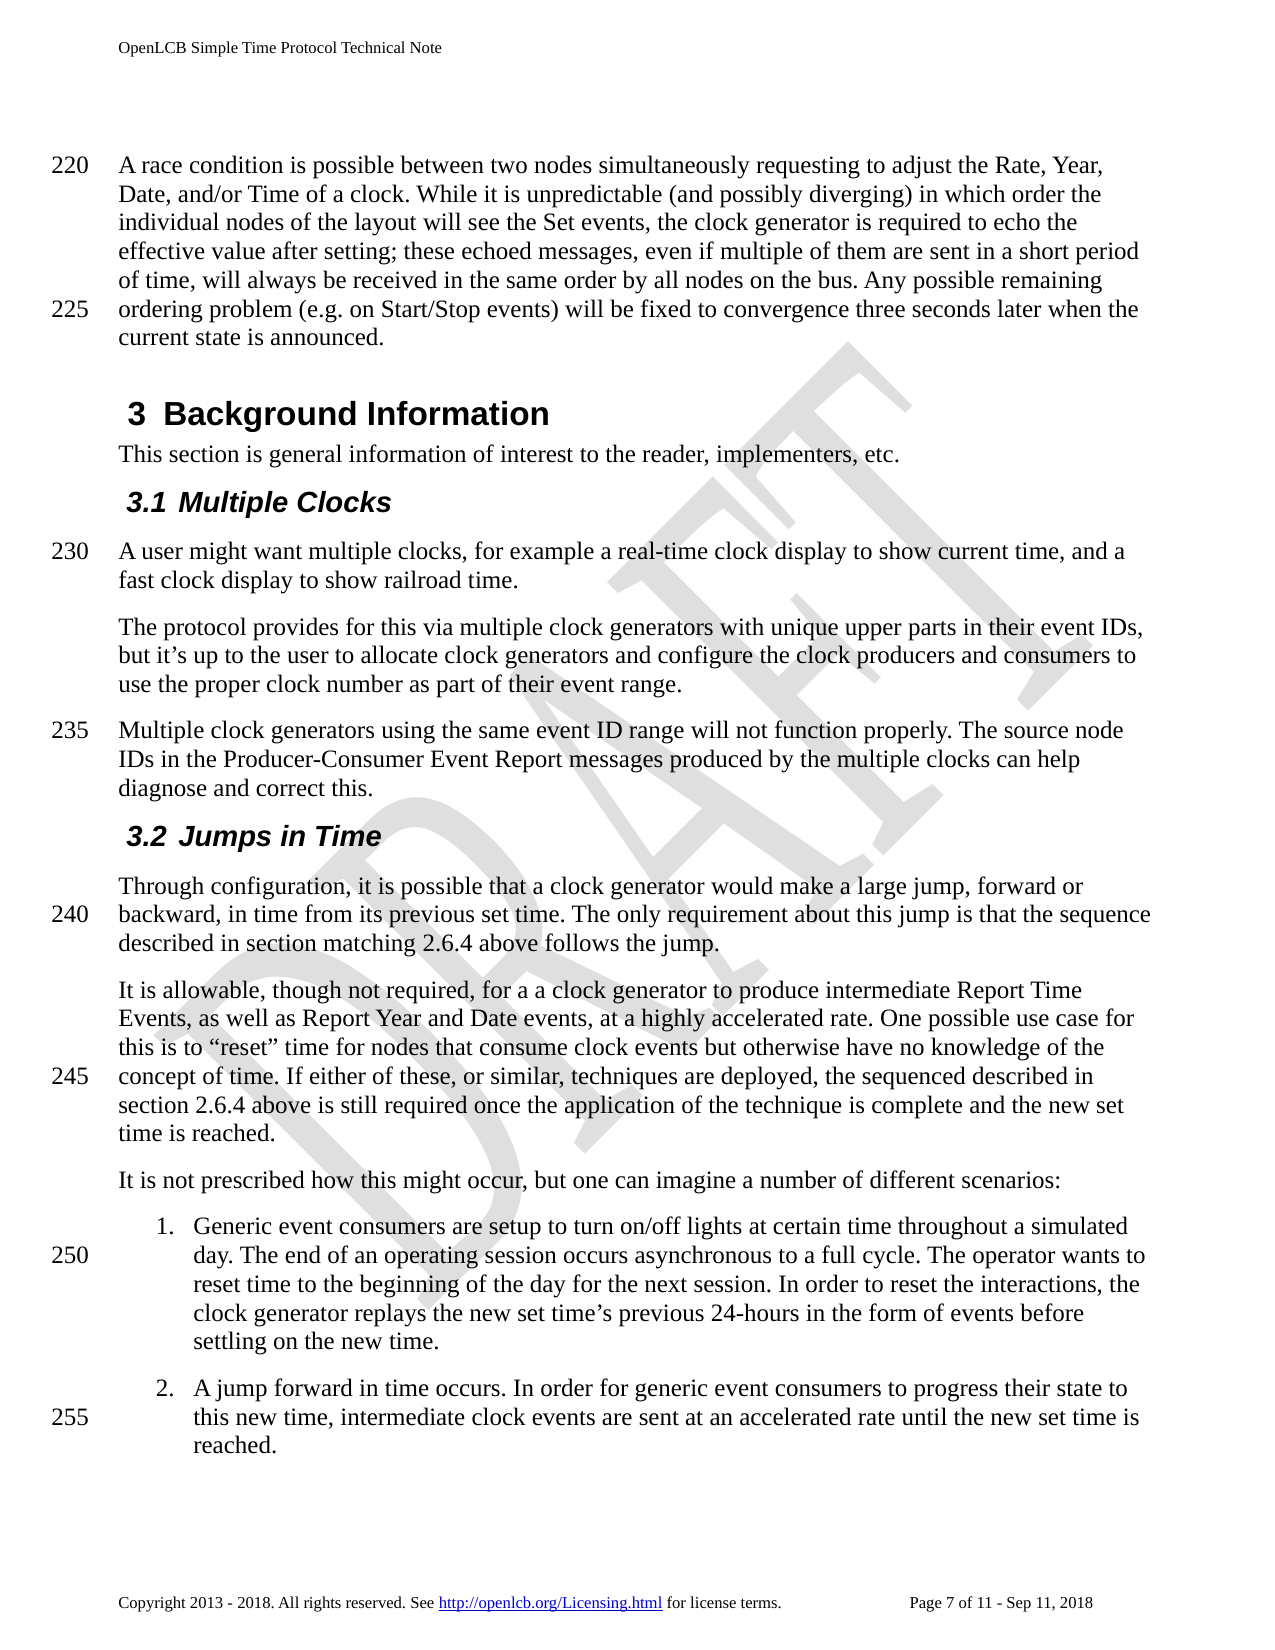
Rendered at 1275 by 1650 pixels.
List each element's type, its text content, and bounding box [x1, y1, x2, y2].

subtitle [889, 485, 1157, 519]
subtitle Jumps in Time [374, 828, 462, 853]
text The protocol provides for this via multiple clock generators with unique upper parts in their event IDs, but it’s up to the user to allocate clock generators and configure the clock producers and consumers to use the proper clock number as part of their event range. [798, 612, 1033, 698]
text A user might want multiple clocks, for example a real-time clock display to show current time, and a fast clock display to show railroad time. [665, 536, 955, 594]
text Through configuration, it is possible that a clock generator would make a large jump, forward or backward, in time from its previous set time. The only requirement about this jump is that the sequence described in section matching 2.6.4 above follows the jump. [521, 871, 703, 957]
text Through configuration, it is possible that a clock generator would make a large jump, forward or backward, in time from its previous set time. The only requirement about this jump is that the sequence described in section matching 2.6.4 above follows the jump. [118, 871, 420, 957]
list A jump forward in time occurs. In order for generic event consumers to progress their state to this new time, intermediate clock events are sent at an accelerated rate until the new set time is reached. [156, 1373, 1157, 1459]
subtitle Jumps in Time [471, 819, 631, 853]
text A user might want multiple clocks, for example a real-time clock display to show current time, and a fast clock display to show railroad time. [940, 536, 1157, 594]
subtitle [723, 485, 777, 519]
text A user might want multiple clocks, for example a real-time clock display to show current time, and a fast clock display to show railroad time. [118, 536, 654, 594]
text The protocol provides for this via multiple clock generators with unique upper parts in their event IDs, but it’s up to the user to allocate clock generators and configure the clock producers and consumers to use the proper clock number as part of their event range. [715, 612, 813, 675]
text It is allowable, though not required, for a a clock generator to produce intermediate Report Time Events, as well as Report Year and Date events, at a highly accelerated rate. One possible use case for this is to “reset” time for nodes that consume clock events but otherwise have no knowledge of the concept of time. If either of these, or similar, techniques are deployed, the sequenced described in section 2.6.4 above is still required once the application of the technique is complete and the new set time is reached. [118, 975, 300, 1147]
text Multiple clock generators using the same event ID range will not function properly. The source node IDs in the Producer-Consumer Event Report messages produced by the multiple clocks can help diagnose and correct this. [118, 716, 596, 802]
list Generic event consumers are setup to turn on/off lights at certain time throughout a simulated day. The end of an operating session occurs asynchronous to a full cycle. The operator wants to reset time to the beginning of the day for the next session. In order to reset the interactions, the clock generator replays the new set time’s previous 24-hours in the form of events before settling on the new time. [156, 1211, 1157, 1355]
subtitle Jumps in Time [773, 819, 882, 853]
text It is not prescribed how this might occur, but one can imagine a number of different scenarios: [361, 1165, 494, 1194]
subtitle Jumps in Time [628, 819, 690, 853]
text It is allowable, though not required, for a a clock generator to produce intermediate Report Time Events, as well as Report Year and Date events, at a highly accelerated rate. One possible use case for this is to “reset” time for nodes that consume clock events but otherwise have no knowledge of the concept of time. If either of these, or similar, techniques are deployed, the sequenced described in section 2.6.4 above is still required once the application of the technique is complete and the new set time is reached. [212, 977, 482, 1147]
subtitle Jumps in Time [118, 819, 368, 853]
text A race condition is possible between two nodes simultaneously requesting to adjust the Rate, Year, Date, and/or Time of a clock. While it is unpredictable (and possibly diverging) in which order the individual nodes of the layout will see the Set events, the clock generator is required to echo the effective value after setting; these echoed messages, even if multiple of them are sent in a short period of time, will always be received in the same order by all nodes on the bus. Any possible remaining ordering problem (e.g. on Start/Stop events) will be fixed to convergence three seconds later when the current state is announced. [118, 150, 1157, 351]
text It is allowable, though not required, for a a clock generator to produce intermediate Report Time Events, as well as Report Year and Date events, at a highly accelerated rate. One possible use case for this is to “reset” time for nodes that consume clock events but otherwise have no knowledge of the concept of time. If either of these, or similar, techniques are deployed, the sequenced described in section 2.6.4 above is still required once the application of the technique is complete and the new set time is reached. [366, 975, 584, 1147]
text Through configuration, it is possible that a clock generator would make a large jump, forward or backward, in time from its previous set time. The only requirement about this jump is that the sequence described in section matching 2.6.4 above follows the jump. [377, 871, 515, 957]
text It is not prescribed how this might occur, but one can imagine a number of different scenarios: [520, 1165, 1157, 1194]
subtitle Jumps in Time [887, 819, 1157, 853]
text It is not prescribed how this might occur, but one can imagine a number of different scenarios: [118, 1165, 347, 1194]
text It is allowable, though not required, for a a clock generator to produce intermediate Report Time Events, as well as Report Year and Date events, at a highly accelerated rate. One possible use case for this is to “reset” time for nodes that consume clock events but otherwise have no knowledge of the concept of time. If either of these, or similar, techniques are deployed, the sequenced described in section 2.6.4 above is still required once the application of the technique is complete and the new set time is reached. [504, 975, 1157, 1147]
subtitle Jumps in Time [696, 825, 764, 853]
subtitle [764, 485, 880, 519]
text Through configuration, it is possible that a clock generator would make a large jump, forward or backward, in time from its previous set time. The only requirement about this jump is that the sequence described in section matching 2.6.4 above follows the jump. [670, 871, 1157, 957]
text Multiple clock generators using the same event ID range will not function properly. The source node IDs in the Producer-Consumer Event Report messages produced by the multiple clocks can help diagnose and correct this. [621, 716, 862, 802]
subtitle Multiple Clocks [118, 485, 703, 519]
subtitle [815, 394, 1157, 432]
text Multiple clock generators using the same event ID range will not function properly. The source node IDs in the Producer-Consumer Event Report messages produced by the multiple clocks can help diagnose and correct this. [819, 716, 1157, 802]
text The protocol provides for this via multiple clock generators with unique upper parts in their event IDs, but it’s up to the user to allocate clock generators and configure the clock producers and consumers to use the proper clock number as part of their event range. [1016, 612, 1157, 698]
text The protocol provides for this via multiple clock generators with unique upper parts in their event IDs, but it’s up to the user to allocate clock generators and configure the clock producers and consumers to use the proper clock number as part of their event range. [118, 612, 758, 698]
text Multiple clock generators using the same event ID range will not function properly. The source node IDs in the Producer-Consumer Event Report messages produced by the multiple clocks can help diagnose and correct this. [556, 716, 691, 802]
subtitle Background Information [118, 394, 794, 432]
